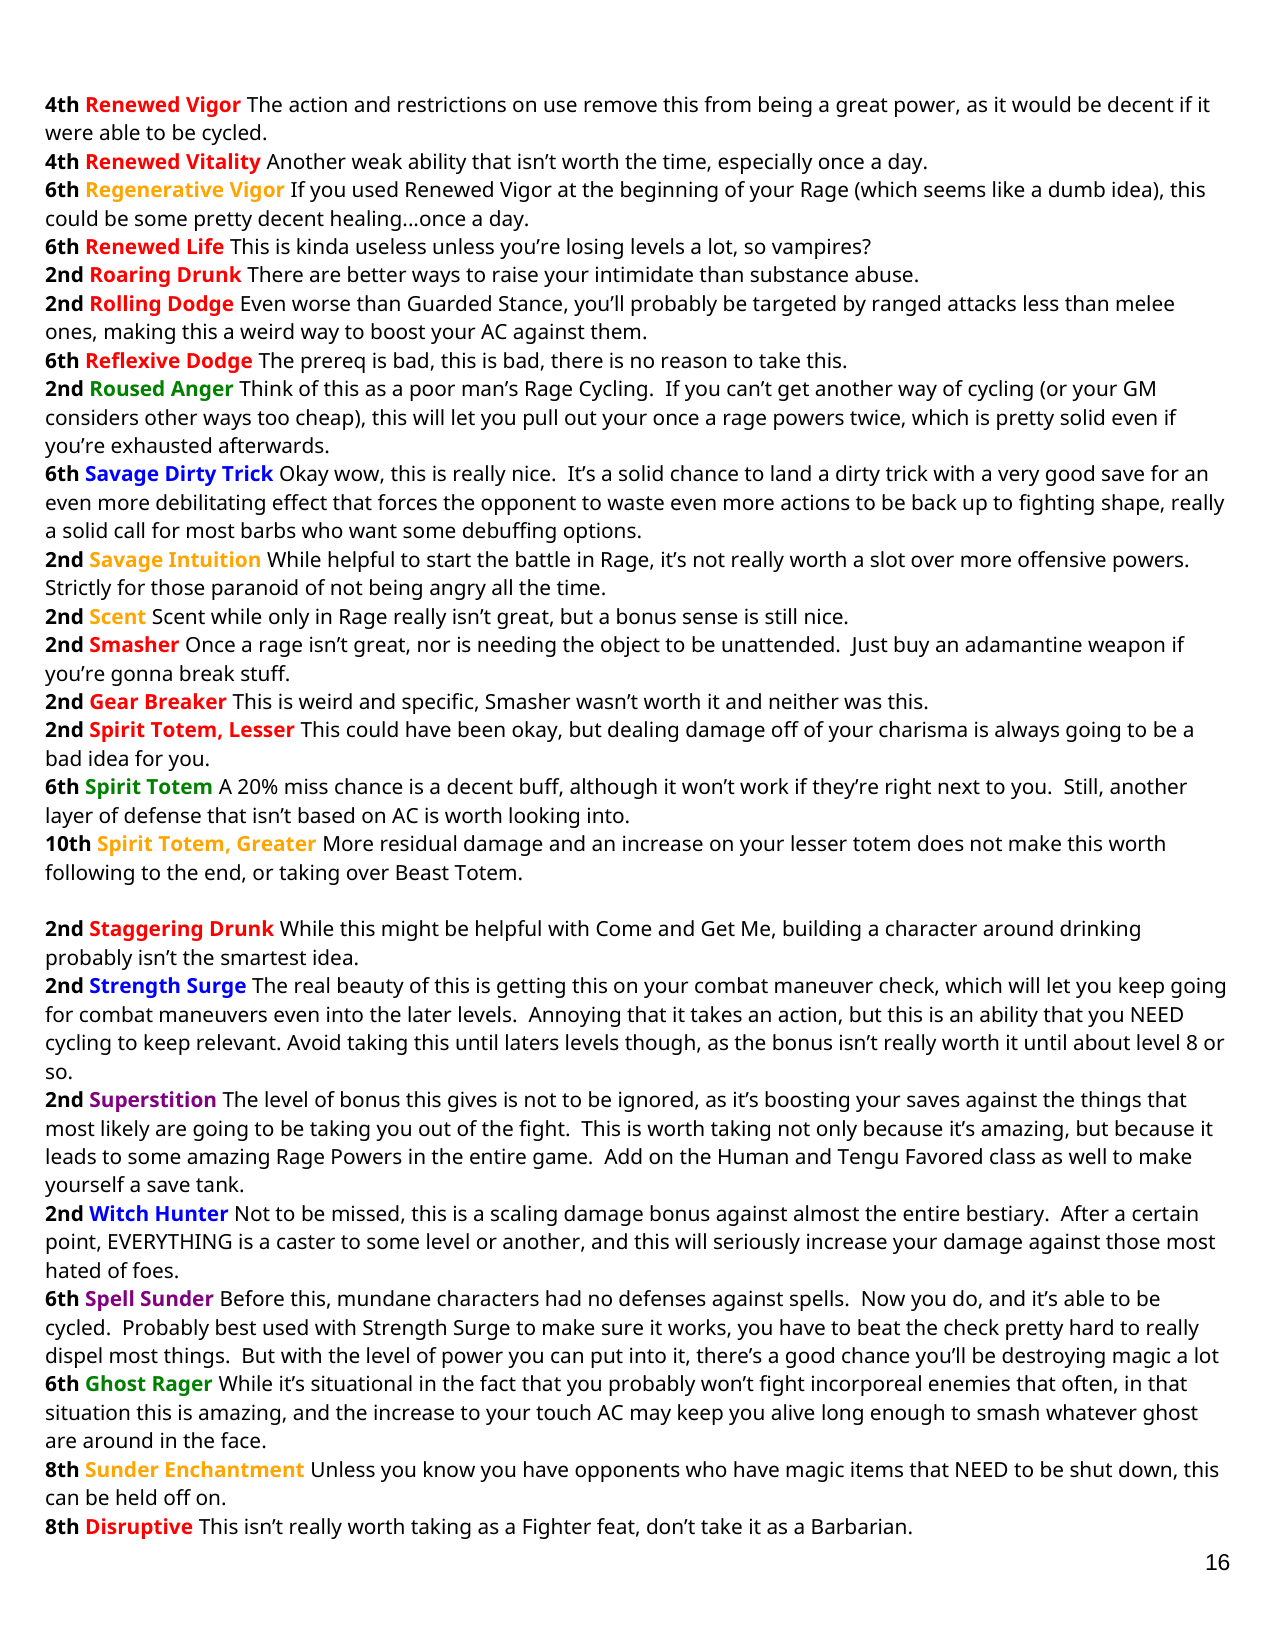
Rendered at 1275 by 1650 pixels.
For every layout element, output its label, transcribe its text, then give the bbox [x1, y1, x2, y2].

text 6th Regenerative Vigor If you used Renewed Vigor at the beginning of your Rage (which seems like a dumb idea), this could be some pretty decent healing...once a day. [45, 175, 1230, 232]
text 2nd Superstition The level of bonus this gives is not to be ignored, as it’s boosting your saves against the things that most likely are going to be taking you out of the fight. This is worth taking not only because it’s amazing, but because it leads to some amazing Rage Powers in the entire game. Add on the Human and Tengu Favored class as well to make yourself a save tank. [45, 1085, 1230, 1199]
text 6th Savage Dirty Trick Okay wow, this is really nice. It’s a solid chance to land a dirty trick with a very good save for an even more debilitating effect that forces the opponent to waste even more actions to be back up to fighting shape, really a solid call for most barbs who want some debuffing options. [45, 459, 1230, 545]
text 6th Ghost Rager While it’s situational in the fact that you probably won’t fight incorporeal enemies that often, in that situation this is amazing, and the increase to your touch AC may keep you alive long enough to smash whatever ghost are around in the face. [45, 1369, 1230, 1455]
text 4th Renewed Vitality Another weak ability that isn’t worth the time, especially once a day. [45, 147, 1230, 175]
text 10th Spirit Totem, Greater More residual damage and an increase on your lesser totem does not make this worth following to the end, or taking over Beast Totem. [45, 829, 1230, 886]
text 2nd Rolling Dodge Even worse than Guarded Stance, you’ll probably be targeted by ranged attacks less than melee ones, making this a weird way to boost your AC against them. [45, 289, 1230, 346]
text 4th Renewed Vigor The action and restrictions on use remove this from being a great power, as it would be decent if it were able to be cycled. [45, 90, 1230, 147]
text 2nd Roused Anger Think of this as a poor man’s Rage Cycling. If you can’t get another way of cycling (or your GM considers other ways too cheap), this will let you pull out your once a rage powers twice, which is pretty solid even if you’re exhausted afterwards. [45, 374, 1230, 459]
text 2nd Smasher Once a rage isn’t great, nor is needing the object to be unattended. Just buy an adamantine weapon if you’re gonna break stuff. [45, 630, 1230, 687]
text 2nd Savage Intuition While helpful to start the battle in Rage, it’s not really worth a slot over more offensive powers. Strictly for those paranoid of not being angry all the time. [45, 545, 1230, 602]
text 2nd Roaring Drunk There are better ways to raise your intimidate than substance abuse. [45, 261, 1230, 289]
text 2nd Witch Hunter Not to be missed, this is a scaling damage bonus against almost the entire bestiary. After a certain point, EVERYTHING is a caster to some level or another, and this will seriously increase your damage against those most hated of foes. [45, 1199, 1230, 1284]
text 6th Spell Sunder Before this, mundane characters had no defenses against spells. Now you do, and it’s able to be cycled. Probably best used with Strength Surge to make sure it works, you have to beat the check pretty hard to really dispel most things. But with the level of power you can put into it, there’s a good chance you’ll be destroying magic a lot [45, 1284, 1230, 1369]
text 2nd Gear Breaker This is weird and specific, Smasher wasn’t worth it and neither was this. [45, 687, 1230, 716]
text 2nd Strength Surge The real beauty of this is getting this on your combat maneuver check, which will let you keep going for combat maneuvers even into the later levels. Annoying that it takes an action, but this is an ability that you NEED cycling to keep relevant. Avoid taking this until laters levels though, as the bonus isn’t really worth it until about level 8 or so. [45, 971, 1230, 1085]
text 6th Renewed Life This is kinda useless unless you’re losing levels a lot, so vampires? [45, 232, 1230, 261]
text 6th Spirit Totem A 20% miss chance is a decent buff, although it won’t work if they’re right next to you. Still, another layer of defense that isn’t based on AC is worth looking into. [45, 772, 1230, 829]
text 8th Disruptive This isn’t really worth taking as a Fighter feat, don’t take it as a Barbarian. [45, 1512, 1230, 1540]
text 6th Reflexive Dodge The prereq is bad, this is bad, there is no reason to take this. [45, 346, 1230, 374]
text 2nd Scent Scent while only in Rage really isn’t great, but a bonus sense is still nice. [45, 602, 1230, 630]
text 2nd Staggering Drunk While this might be helpful with Come and Get Me, building a character around drinking probably isn’t the smartest idea. [45, 914, 1230, 971]
text 2nd Spirit Totem, Lesser This could have been okay, but dealing damage off of your charisma is always going to be a bad idea for you. [45, 716, 1230, 772]
text 8th Sunder Enchantment Unless you know you have opponents who have magic items that NEED to be shut down, this can be held off on. [45, 1455, 1230, 1512]
